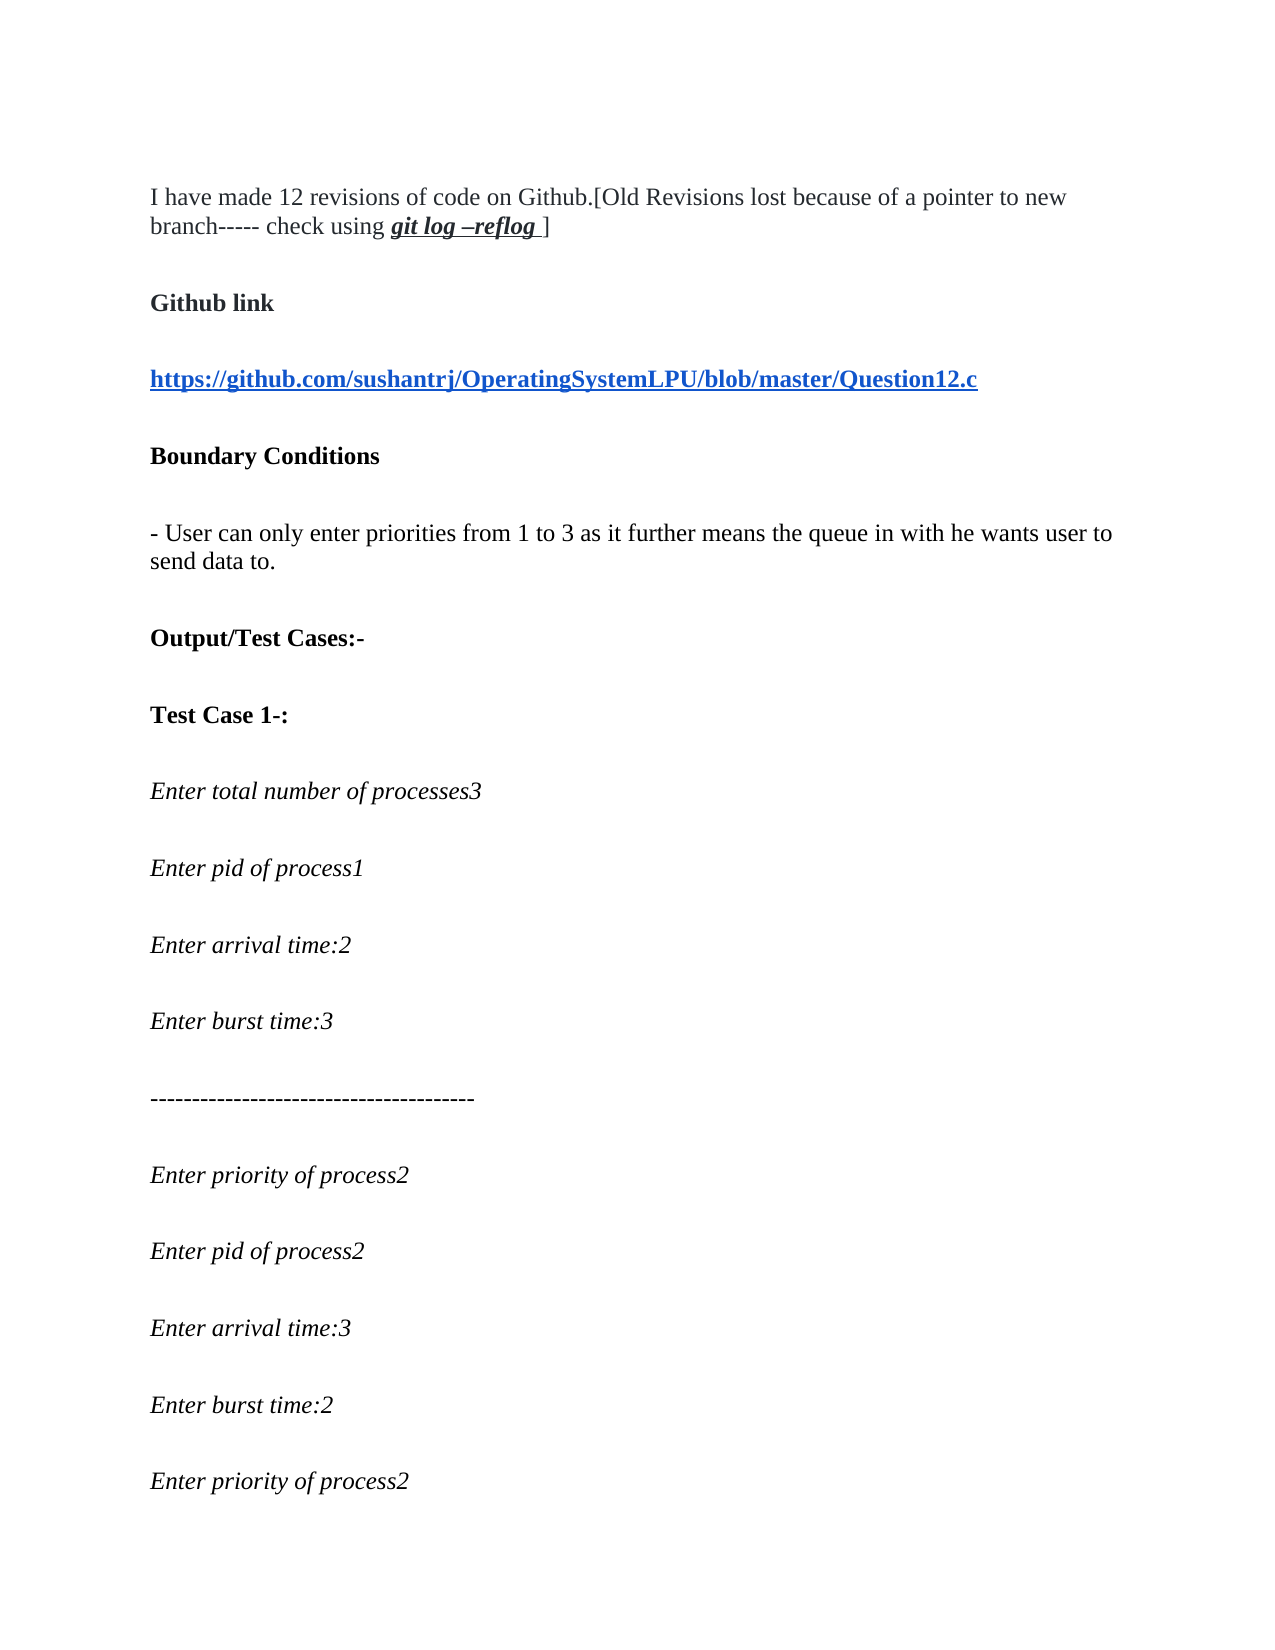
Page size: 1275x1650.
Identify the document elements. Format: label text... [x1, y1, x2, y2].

text Test Case 1-: [150, 700, 1125, 728]
text Enter burst time:3 [150, 1006, 1125, 1035]
text Enter burst time:2 [150, 1390, 1125, 1418]
text - User can only enter priorities from 1 to 3 as it further means the queue in with he wants user to send data to. [150, 518, 1125, 575]
text Enter pid of process2 [150, 1236, 1125, 1265]
text Enter arrival time:3 [150, 1313, 1125, 1342]
text Output/Test Cases:- [150, 623, 1125, 652]
text Enter priority of process2 [150, 1160, 1125, 1188]
text Boundary Conditions [150, 441, 1125, 470]
text Enter total number of processes3 [150, 776, 1125, 805]
text Enter priority of process2 [150, 1466, 1125, 1495]
text https://github.com/sushantrj/OperatingSystemLPU/blob/master/Question12.c [150, 364, 1125, 393]
text Github link [150, 288, 1125, 316]
text Enter arrival time:2 [150, 930, 1125, 958]
text --------------------------------------- [150, 1083, 1125, 1112]
text I have made 12 revisions of code on Github.[Old Revisions lost because of a pointer to new branch----- check using git log –reflog ] [150, 182, 1125, 240]
text Enter pid of process1 [150, 853, 1125, 882]
